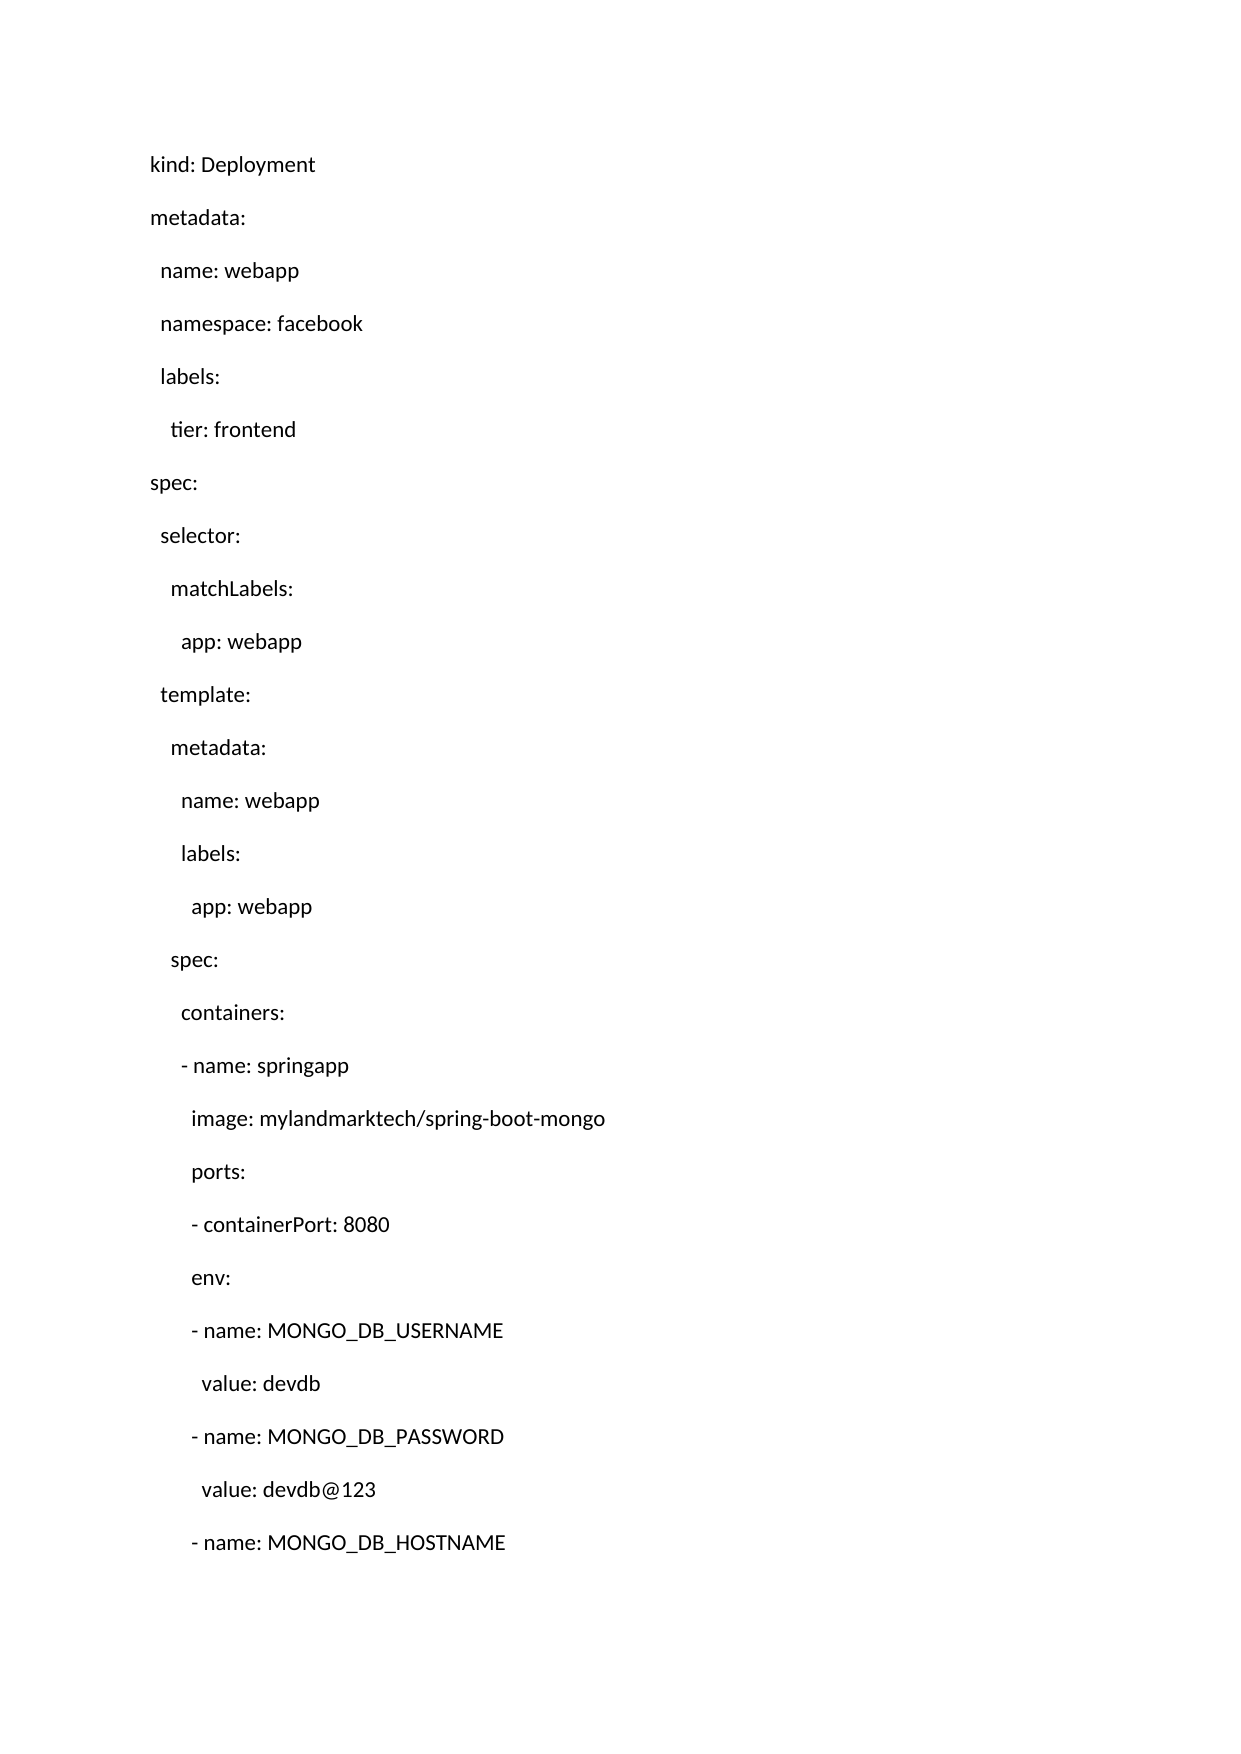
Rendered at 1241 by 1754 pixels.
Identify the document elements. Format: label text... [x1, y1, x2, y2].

text app: webapp [150, 892, 1090, 920]
text spec: [150, 945, 1090, 973]
text - name: MONGO_DB_USERNAME [150, 1316, 1090, 1344]
text labels: [150, 839, 1090, 867]
text - name: MONGO_DB_PASSWORD [150, 1422, 1090, 1451]
text name: webapp [150, 786, 1090, 814]
text matchLabels: [150, 574, 1090, 602]
text value: devdb@123 [150, 1476, 1090, 1503]
text tier: frontend [150, 415, 1090, 443]
text containers: [150, 998, 1090, 1026]
text - name: MONGO_DB_HOSTNAME [150, 1528, 1090, 1557]
text - containerPort: 8080 [150, 1210, 1090, 1238]
text value: devdb [150, 1369, 1090, 1397]
text metadata: [150, 733, 1090, 761]
text kind: Deployment [150, 150, 1090, 178]
text namespace: facebook [150, 309, 1090, 337]
text selector: [150, 521, 1090, 549]
text ports: [150, 1157, 1090, 1185]
text env: [150, 1263, 1090, 1291]
text image: mylandmarktech/spring-boot-mongo [150, 1104, 1090, 1132]
text app: webapp [150, 627, 1090, 655]
text name: webapp [150, 256, 1090, 284]
text metadata: [150, 203, 1090, 231]
text spec: [150, 468, 1090, 496]
text template: [150, 680, 1090, 708]
text labels: [150, 362, 1090, 390]
text - name: springapp [150, 1051, 1090, 1079]
